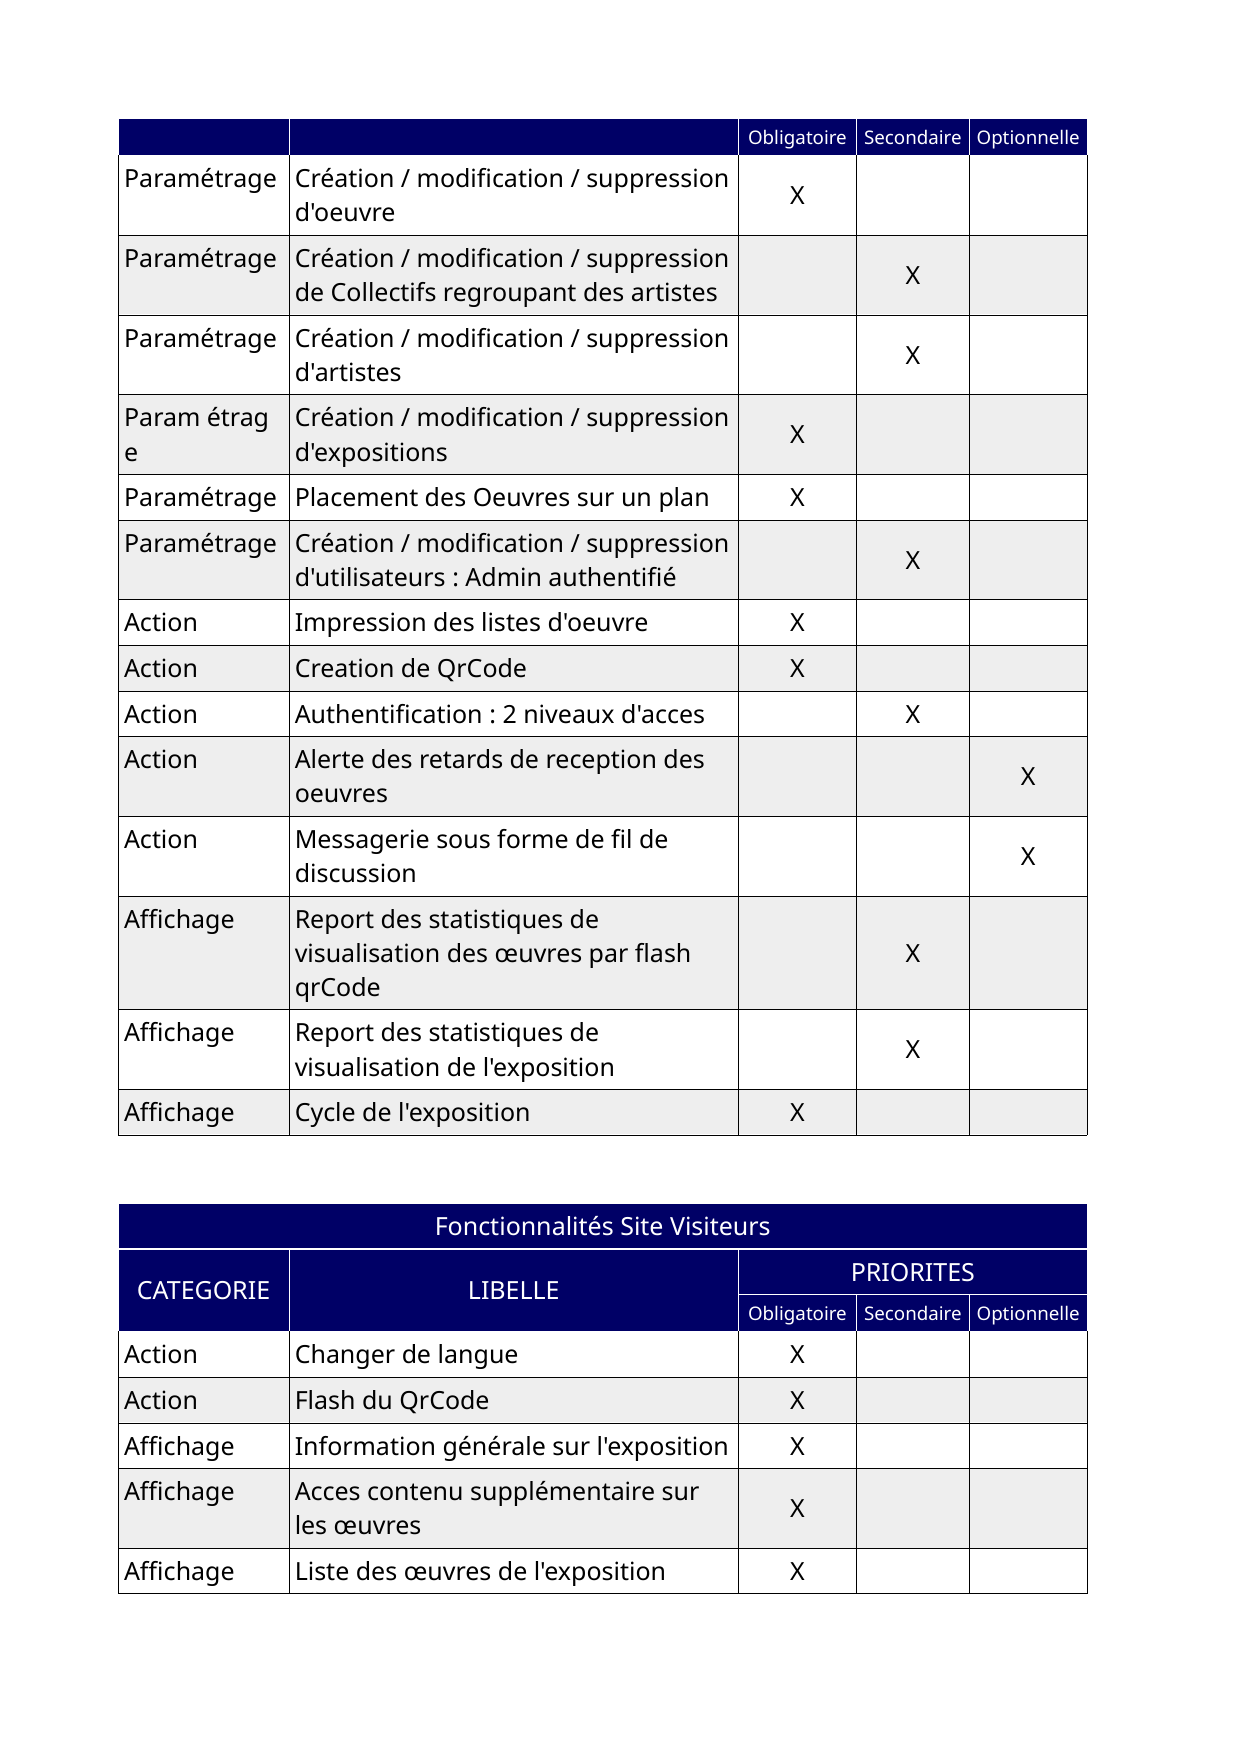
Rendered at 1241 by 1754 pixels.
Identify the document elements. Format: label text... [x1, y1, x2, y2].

table_cell [739, 236, 856, 314]
table_cell [970, 1549, 1087, 1593]
table_cell Paramétrage [119, 475, 289, 519]
table_cell [857, 395, 969, 474]
table_cell X [739, 646, 856, 691]
table_cell X [970, 737, 1087, 816]
table_cell Obligatoire [739, 1295, 856, 1331]
table_cell [857, 646, 969, 691]
table_cell Changer de langue [290, 1332, 738, 1377]
table_cell X [739, 1424, 856, 1468]
table_cell [739, 737, 856, 816]
table_cell Report des statistiques de visualisation de l'exposition [290, 1010, 738, 1089]
table_cell Paramétrage [119, 156, 289, 235]
table_cell X [739, 1549, 856, 1593]
table_cell [857, 600, 969, 645]
table_cell [970, 395, 1087, 474]
table_cell Affichage [119, 1549, 289, 1593]
table_cell [970, 600, 1087, 645]
table_cell [970, 646, 1087, 691]
table_cell Action [119, 1378, 289, 1422]
table_cell [970, 521, 1087, 599]
table_cell Information générale sur l'exposition [290, 1424, 738, 1468]
table_cell X [739, 1090, 856, 1134]
table_cell [970, 316, 1087, 394]
table_cell [970, 1010, 1087, 1089]
table_cell [970, 1469, 1087, 1548]
table_cell Affichage [119, 1469, 289, 1548]
table_cell X [857, 521, 969, 599]
table_cell Secondaire [857, 119, 969, 155]
table_cell Affichage [119, 1424, 289, 1468]
table_cell X [739, 475, 856, 519]
table_cell [857, 1549, 969, 1593]
table_cell [857, 1090, 969, 1134]
table_cell PRIORITES [739, 1250, 1087, 1294]
table_cell X [857, 897, 969, 1009]
table_cell X [739, 600, 856, 645]
table_cell Paramétrage [119, 236, 289, 314]
table_cell [970, 1424, 1087, 1468]
table_cell Action [119, 737, 289, 816]
table_cell Affichage [119, 1090, 289, 1134]
table_cell [970, 156, 1087, 235]
table_cell [970, 1378, 1087, 1422]
table_cell Messagerie sous forme de fil de discussion [290, 817, 738, 896]
table_cell [970, 236, 1087, 314]
table_cell X [739, 395, 856, 474]
table_cell Création / modification / suppression d'expositions [290, 395, 738, 474]
table_cell Paramétrage [119, 316, 289, 394]
table_cell X [857, 692, 969, 736]
table_cell Action [119, 817, 289, 896]
table_cell Création / modification / suppression de Collectifs regroupant des artistes [290, 236, 738, 314]
table_cell Report des statistiques de visualisation des œuvres par flash qrCode [290, 897, 738, 1009]
table_cell [857, 1332, 969, 1377]
table_cell [970, 897, 1087, 1009]
table_cell Flash du QrCode [290, 1378, 738, 1422]
table_cell [857, 475, 969, 519]
table_cell [290, 119, 738, 155]
table_cell Paramétrage [119, 521, 289, 599]
table_cell [739, 897, 856, 1009]
table_cell [857, 156, 969, 235]
table_cell X [739, 1469, 856, 1548]
table_cell Authentification : 2 niveaux d'acces [290, 692, 738, 736]
table_cell [739, 692, 856, 736]
table_cell Affichage [119, 897, 289, 1009]
table_cell [857, 1378, 969, 1422]
table_header Fonctionnalités Site Visiteurs [119, 1204, 1087, 1248]
table_cell [970, 1332, 1087, 1377]
table_cell X [857, 1010, 969, 1089]
table_cell [970, 1090, 1087, 1134]
table_cell Impression des listes d'oeuvre [290, 600, 738, 645]
table_cell [857, 1424, 969, 1468]
table_cell CATEGORIE [119, 1250, 289, 1331]
table_cell Action [119, 646, 289, 691]
table_cell X [857, 236, 969, 314]
table_cell Param étrage [119, 395, 289, 474]
table_cell [739, 1010, 856, 1089]
table_cell Creation de QrCode [290, 646, 738, 691]
table_cell Alerte des retards de reception des oeuvres [290, 737, 738, 816]
table_cell [970, 692, 1087, 736]
table_cell Création / modification / suppression d'utilisateurs : Admin authentifié [290, 521, 738, 599]
table_cell Optionnelle [970, 119, 1087, 155]
table_cell [739, 521, 856, 599]
table_cell LIBELLE [290, 1250, 738, 1331]
table_cell Secondaire [857, 1295, 969, 1331]
table_cell [739, 316, 856, 394]
table_cell X [739, 1378, 856, 1422]
table_cell Optionnelle [970, 1295, 1087, 1331]
table_cell Création / modification / suppression d'oeuvre [290, 156, 738, 235]
table_cell [857, 737, 969, 816]
table_cell [857, 1469, 969, 1548]
table_cell Affichage [119, 1010, 289, 1089]
table_cell X [857, 316, 969, 394]
table_cell Création / modification / suppression d'artistes [290, 316, 738, 394]
table_cell Placement des Oeuvres sur un plan [290, 475, 738, 519]
table_cell [739, 817, 856, 896]
table_cell Action [119, 1332, 289, 1377]
table_cell Action [119, 600, 289, 645]
table_cell [119, 119, 289, 155]
table_cell [970, 475, 1087, 519]
table_cell [857, 817, 969, 896]
table_cell Liste des œuvres de l'exposition [290, 1549, 738, 1593]
table_cell X [970, 817, 1087, 896]
table_cell Cycle de l'exposition [290, 1090, 738, 1134]
table_cell Obligatoire [739, 119, 856, 155]
table_cell X [739, 1332, 856, 1377]
table_cell X [739, 156, 856, 235]
table_cell Action [119, 692, 289, 736]
table_cell Acces contenu supplémentaire sur les œuvres [290, 1469, 738, 1548]
